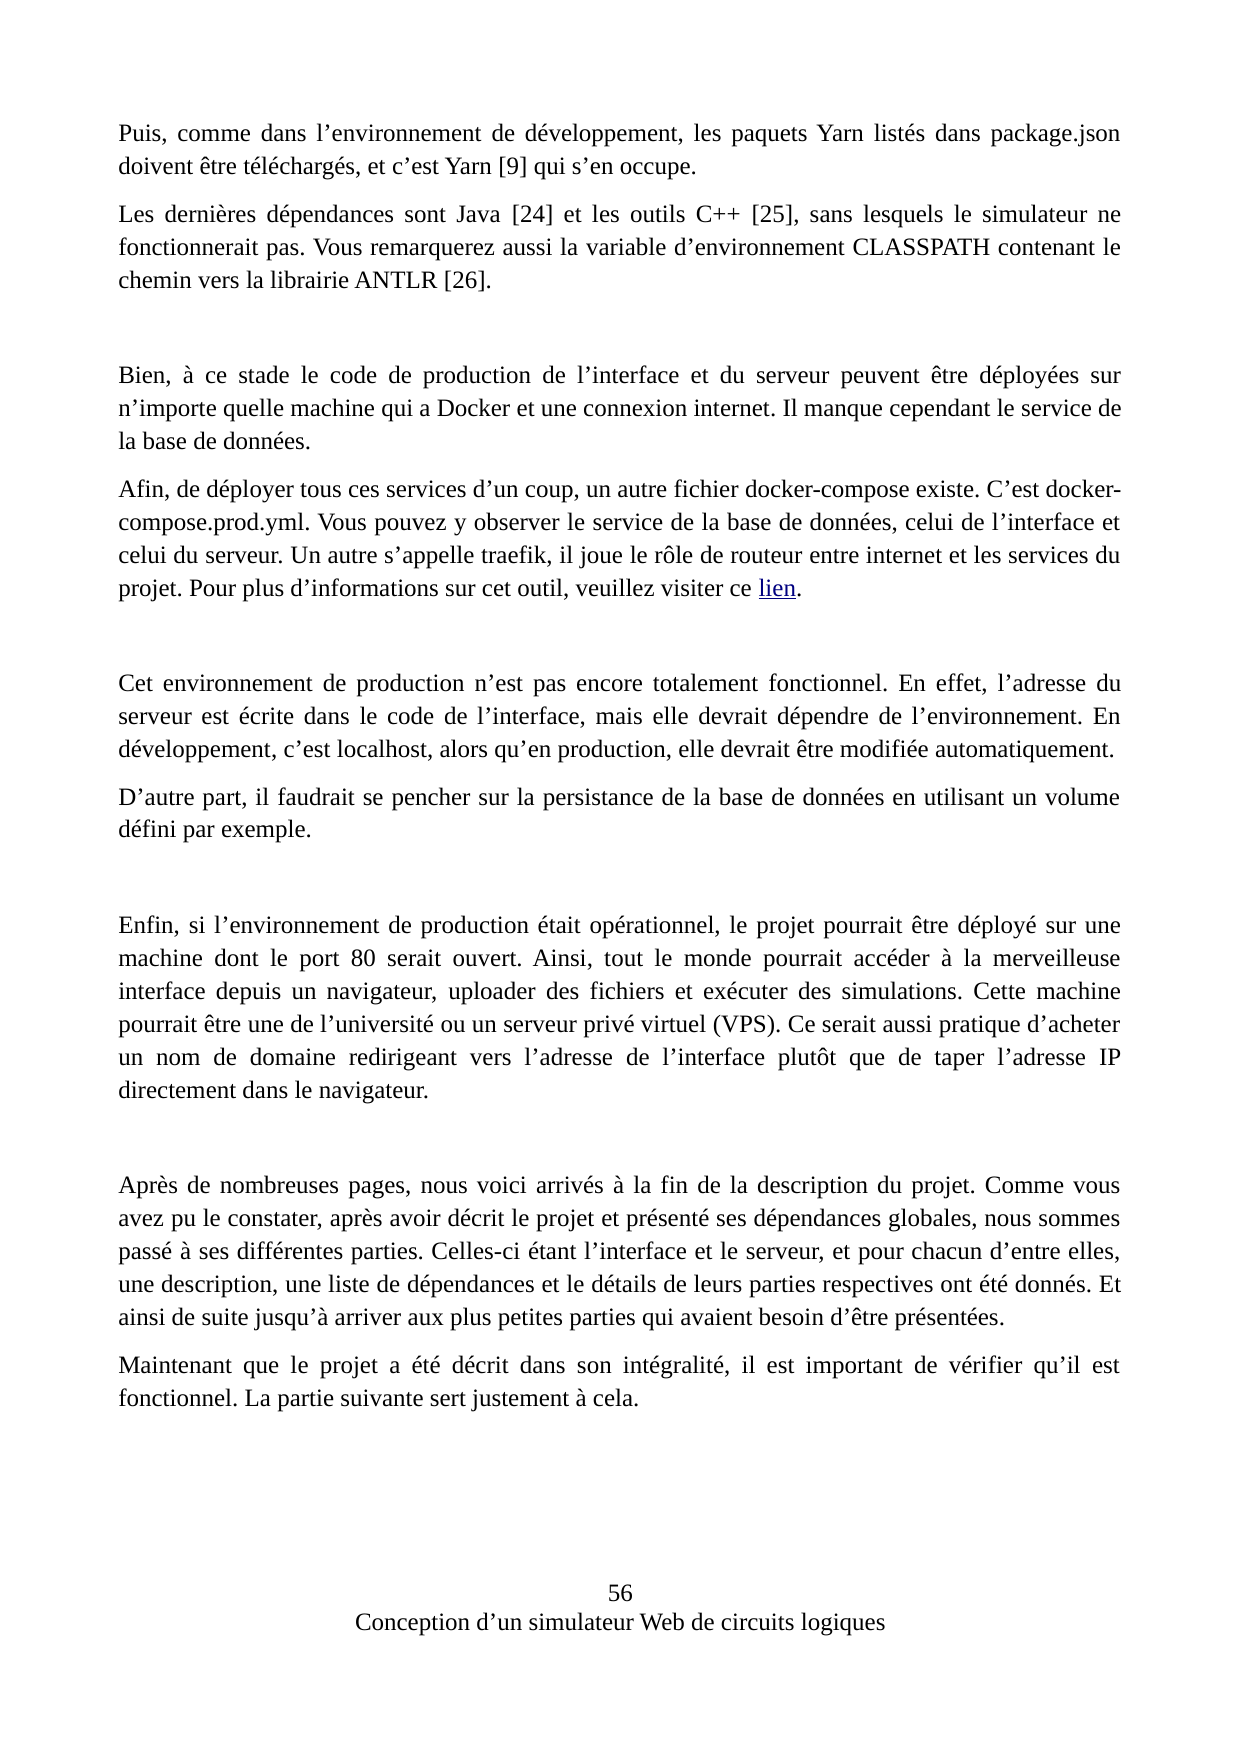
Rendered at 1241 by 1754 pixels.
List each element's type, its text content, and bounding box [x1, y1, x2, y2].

text Puis, comme dans l’environnement de développement, les paquets Yarn listés dans package.json doivent être téléchargés, et c’est Yarn [9] qui s’en occupe. [118, 118, 1122, 180]
text Les dernières dépendances sont Java [24] et les outils C++ [25], sans lesquels le simulateur ne fonctionnerait pas. Vous remarquerez aussi la variable d’environnement CLASSPATH contenant le chemin vers la librairie ANTLR [26]. [118, 199, 1122, 293]
text Afin, de déployer tous ces services d’un coup, un autre fichier docker-compose existe. C’est docker-compose.prod.yml. Vous pouvez y observer le service de la base de données, celui de l’interface et celui du serveur. Un autre s’appelle traefik, il joue le rôle de routeur entre internet et les services du projet. Pour plus d’informations sur cet outil, veuillez visiter ce lien. [118, 474, 1122, 601]
text Après de nombreuses pages, nous voici arrivés à la fin de la description du projet. Comme vous avez pu le constater, après avoir décrit le projet et présenté ses dépendances globales, nous sommes passé à ses différentes parties. Celles-ci étant l’interface et le serveur, et pour chacun d’entre elles, une description, une liste de dépendances et le détails de leurs parties respectives ont été donnés. Et ainsi de suite jusqu’à arriver aux plus petites parties qui avaient besoin d’être présentées. [118, 1170, 1122, 1331]
text Maintenant que le projet a été décrit dans son intégralité, il est important de vérifier qu’il est fonctionnel. La partie suivante sert justement à cela. [118, 1350, 1122, 1412]
text Cet environnement de production n’est pas encore totalement fonctionnel. En effet, l’adresse du serveur est écrite dans le code de l’interface, mais elle devrait dépendre de l’environnement. En développement, c’est localhost, alors qu’en production, elle devrait être modifiée automatiquement. [118, 668, 1122, 763]
text D’autre part, il faudrait se pencher sur la persistance de la base de données en utilisant un volume défini par exemple. [118, 782, 1122, 843]
text Enfin, si l’environnement de production était opérationnel, le projet pourrait être déployé sur une machine dont le port 80 serait ouvert. Ainsi, tout le monde pourrait accéder à la merveilleuse interface depuis un navigateur, uploader des fichiers et exécuter des simulations. Cette machine pourrait être une de l’université ou un serveur privé virtuel (VPS). Ce serait aussi pratique d’acheter un nom de domaine redirigeant vers l’adresse de l’interface plutôt que de taper l’adresse IP directement dans le navigateur. [118, 910, 1122, 1104]
text Bien, à ce stade le code de production de l’interface et du serveur peuvent être déployées sur n’importe quelle machine qui a Docker et une connexion internet. Il manque cependant le service de la base de données. [118, 360, 1122, 455]
